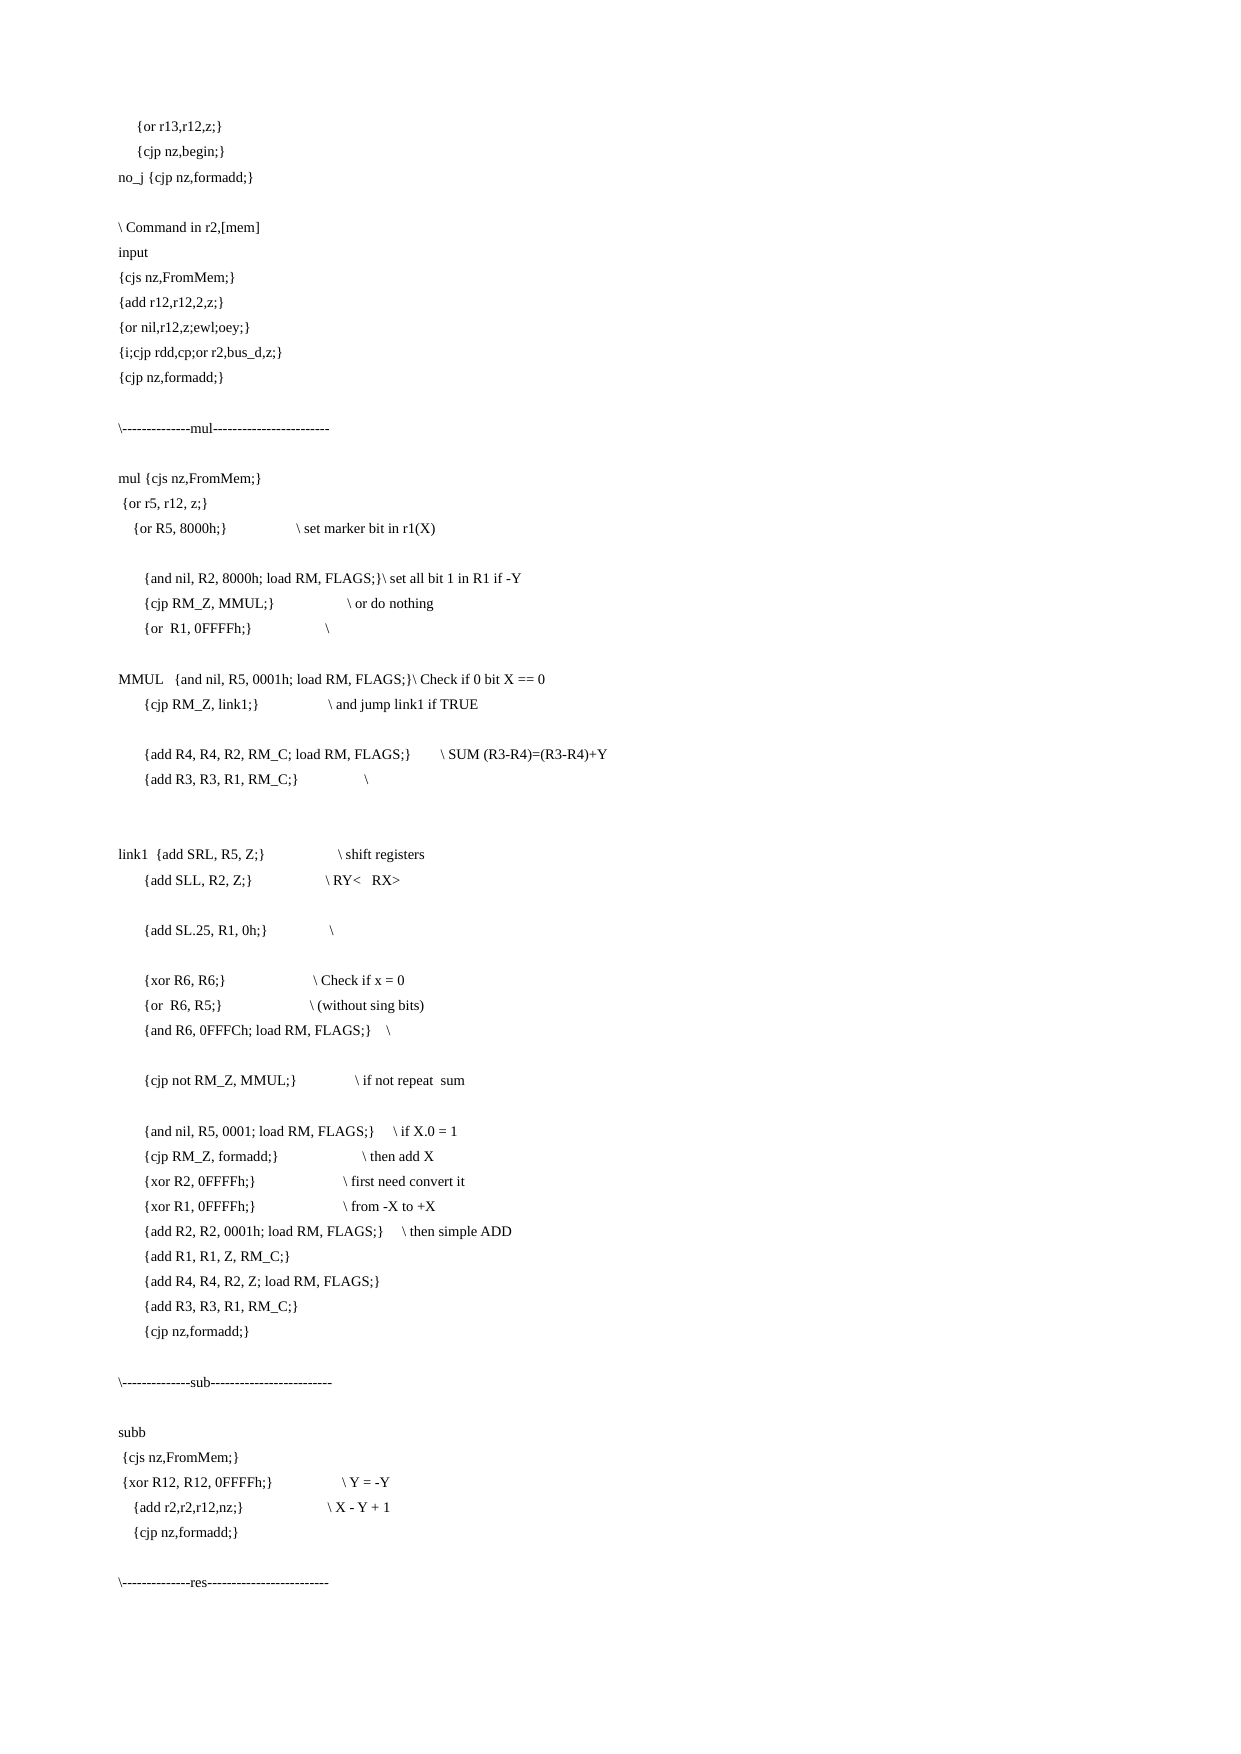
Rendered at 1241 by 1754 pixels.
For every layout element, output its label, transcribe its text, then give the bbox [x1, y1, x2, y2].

text \--------------res------------------------- [118, 1574, 1122, 1591]
text no_j {cjp nz,formadd;} [118, 168, 1122, 185]
text MMUL {and nil, R5, 0001h; load RM, FLAGS;}\ Check if 0 bit X == 0 [118, 670, 1122, 687]
text \--------------mul------------------------ [118, 419, 1122, 436]
text {or R5, 8000h;} \ set marker bit in r1(X) [118, 520, 1122, 537]
text {add R3, R3, R1, RM_C;} [118, 1298, 1122, 1315]
text \ Command in r2,[mem] [118, 218, 1122, 235]
text mul {cjs nz,FromMem;} [118, 469, 1122, 486]
text link1 {add SRL, R5, Z;} \ shift registers [118, 846, 1122, 863]
text {cjp nz,formadd;} [118, 1323, 1122, 1340]
text {add R4, R4, R2, Z; load RM, FLAGS;} [118, 1273, 1122, 1290]
text {xor R1, 0FFFFh;} \ from -X to +X [118, 1198, 1122, 1214]
text {add R4, R4, R2, RM_C; load RM, FLAGS;} \ SUM (R3-R4)=(R3-R4)+Y [118, 746, 1122, 762]
text {or R1, 0FFFFh;} \ [118, 620, 1122, 637]
text {cjp RM_Z, formadd;} \ then add X [118, 1147, 1122, 1164]
text {cjp nz,begin;} [118, 143, 1122, 160]
text {cjp RM_Z, MMUL;} \ or do nothing [118, 595, 1122, 612]
text {cjp nz,formadd;} [118, 1524, 1122, 1541]
text {add SL.25, R1, 0h;} \ [118, 921, 1122, 938]
text {add SLL, R2, Z;} \ RY< RX> [118, 871, 1122, 888]
text {i;cjp rdd,cp;or r2,bus_d,z;} [118, 344, 1122, 361]
text {xor R6, R6;} \ Check if x = 0 [118, 972, 1122, 988]
text {cjs nz,FromMem;} [118, 1449, 1122, 1465]
text {add R2, R2, 0001h; load RM, FLAGS;} \ then simple ADD [118, 1223, 1122, 1239]
text {add r12,r12,2,z;} [118, 294, 1122, 311]
text {xor R12, R12, 0FFFFh;} \ Y = -Y [118, 1474, 1122, 1491]
text {or r5, r12, z;} [118, 495, 1122, 511]
text {add R1, R1, Z, RM_C;} [118, 1248, 1122, 1264]
text {add R3, R3, R1, RM_C;} \ [118, 771, 1122, 788]
text {and nil, R5, 0001; load RM, FLAGS;} \ if X.0 = 1 [118, 1122, 1122, 1139]
text {or nil,r12,z;ewl;oey;} [118, 319, 1122, 336]
text {and R6, 0FFFCh; load RM, FLAGS;} \ [118, 1022, 1122, 1039]
text input [118, 244, 1122, 260]
text {cjs nz,FromMem;} [118, 269, 1122, 286]
text {cjp nz,formadd;} [118, 369, 1122, 386]
text {cjp not RM_Z, MMUL;} \ if not repeat sum [118, 1072, 1122, 1089]
text {and nil, R2, 8000h; load RM, FLAGS;}\ set all bit 1 in R1 if -Y [118, 570, 1122, 587]
text {xor R2, 0FFFFh;} \ first need convert it [118, 1172, 1122, 1189]
text subb [118, 1423, 1122, 1440]
text \--------------sub------------------------- [118, 1373, 1122, 1390]
text {cjp RM_Z, link1;} \ and jump link1 if TRUE [118, 696, 1122, 712]
text {or R6, R5;} \ (without sing bits) [118, 997, 1122, 1013]
text {or r13,r12,z;} [118, 118, 1122, 135]
text {add r2,r2,r12,nz;} \ X - Y + 1 [118, 1499, 1122, 1516]
